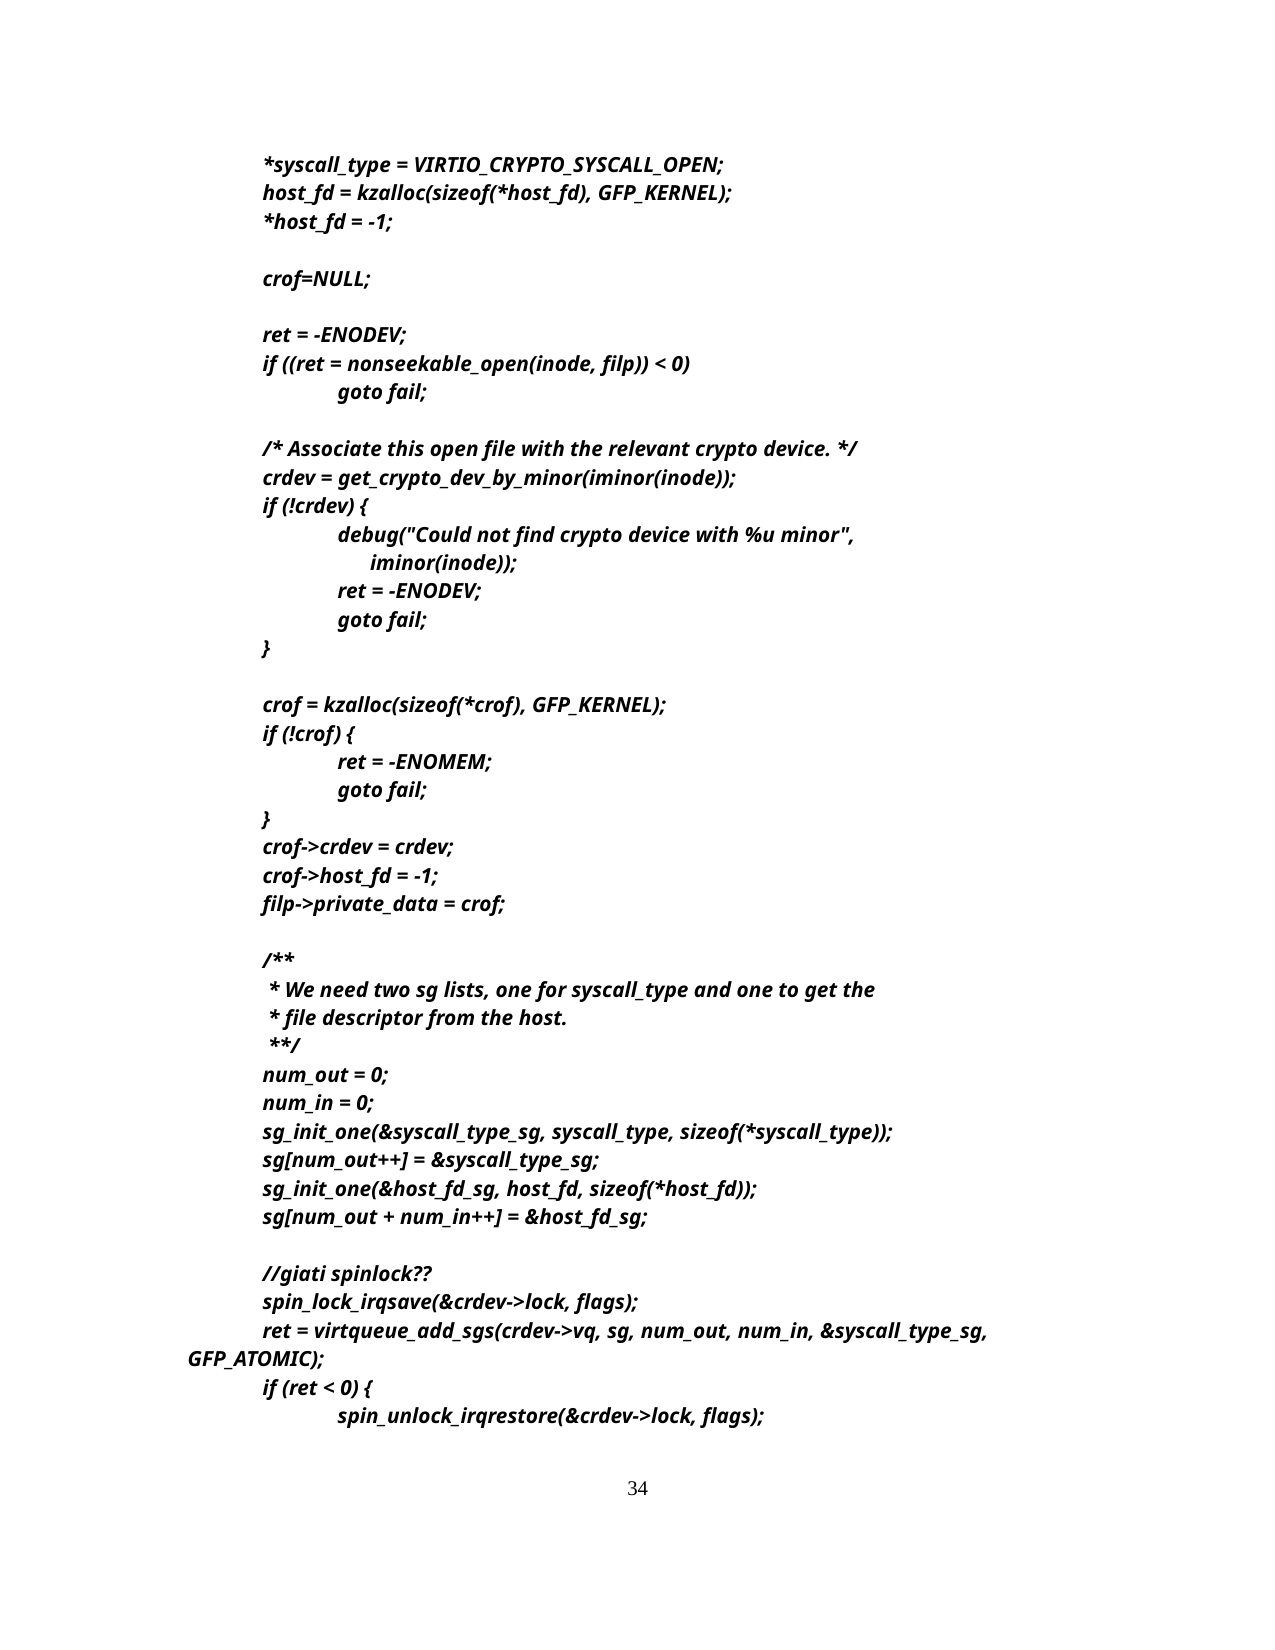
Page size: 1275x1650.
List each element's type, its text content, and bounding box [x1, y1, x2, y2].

text if (!crof) { [187, 719, 1087, 747]
text if (!crdev) { [187, 491, 1087, 520]
text goto fail; [187, 377, 1087, 406]
text goto fail; [187, 776, 1087, 804]
text crof->host_fd = -1; [187, 861, 1087, 889]
text iminor(inode)); [187, 548, 1087, 577]
text num_out = 0; [187, 1060, 1087, 1088]
text filp->private_data = crof; [187, 889, 1087, 918]
text } [187, 633, 1087, 662]
text } [187, 804, 1087, 832]
text /* Associate this open file with the relevant crypto device. */ [187, 434, 1087, 463]
text **/ [187, 1032, 1087, 1060]
text crdev = get_crypto_dev_by_minor(iminor(inode)); [187, 463, 1087, 491]
text num_in = 0; [187, 1088, 1087, 1117]
text debug("Could not find crypto device with %u minor", [187, 520, 1087, 548]
text host_fd = kzalloc(sizeof(*host_fd), GFP_KERNEL); [187, 178, 1087, 207]
text * We need two sg lists, one for syscall_type and one to get the [187, 975, 1087, 1003]
text crof = kzalloc(sizeof(*crof), GFP_KERNEL); [187, 690, 1087, 719]
text sg[num_out + num_in++] = &host_fd_sg; [187, 1202, 1087, 1231]
text ret = -ENODEV; [187, 577, 1087, 605]
text *syscall_type = VIRTIO_CRYPTO_SYSCALL_OPEN; [187, 150, 1087, 178]
text * file descriptor from the host. [187, 1003, 1087, 1032]
text crof->crdev = crdev; [187, 832, 1087, 861]
text crof=NULL; [187, 264, 1087, 292]
text if ((ret = nonseekable_open(inode, filp)) < 0) [187, 349, 1087, 377]
text ret = -ENODEV; [187, 321, 1087, 349]
text goto fail; [187, 605, 1087, 633]
text sg[num_out++] = &syscall_type_sg; [187, 1145, 1087, 1174]
text ret = virtqueue_add_sgs(crdev->vq, sg, num_out, num_in, &syscall_type_sg, GFP_ATOMIC); [187, 1316, 1087, 1373]
text /** [187, 946, 1087, 975]
text spin_lock_irqsave(&crdev->lock, flags); [187, 1287, 1087, 1316]
text sg_init_one(&host_fd_sg, host_fd, sizeof(*host_fd)); [187, 1174, 1087, 1202]
text //giati spinlock?? [187, 1259, 1087, 1287]
text sg_init_one(&syscall_type_sg, syscall_type, sizeof(*syscall_type)); [187, 1117, 1087, 1145]
text spin_unlock_irqrestore(&crdev->lock, flags); [187, 1401, 1087, 1430]
text ret = -ENOMEM; [187, 747, 1087, 776]
text if (ret < 0) { [187, 1373, 1087, 1401]
text *host_fd = -1; [187, 207, 1087, 235]
